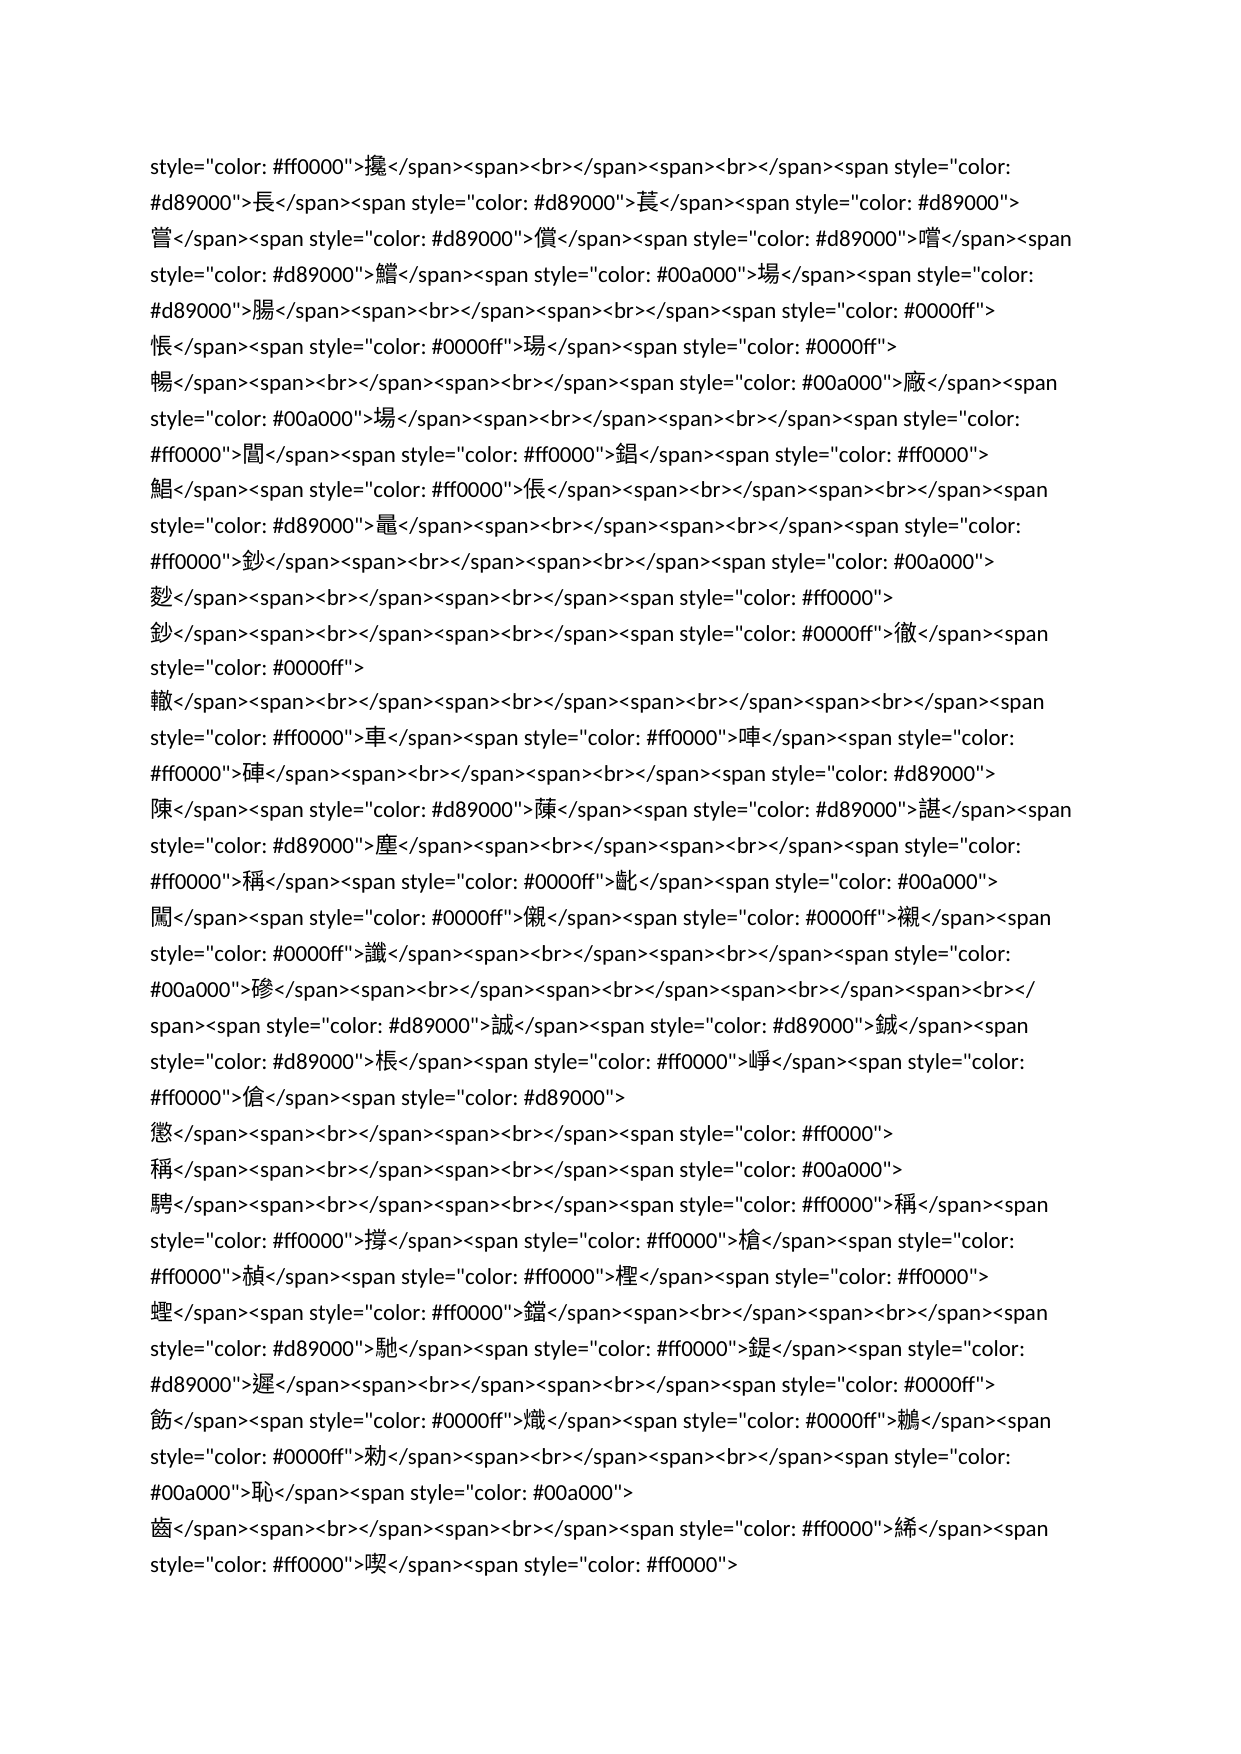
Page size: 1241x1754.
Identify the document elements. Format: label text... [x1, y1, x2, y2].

text style="color: #ff0000">攙</span><span><br></span><span><br></span><span style="color: #d89000">長</span><span style="color: #d89000">萇</span><span style="color: #d89000">嘗</span><span style="color: #d89000">償</span><span style="color: #d89000">嚐</span><span style="color: #d89000">鱨</span><span style="color: #00a000">場</span><span style="color: #d89000">腸</span><span><br></span><span><br></span><span style="color: #0000ff">悵</span><span style="color: #0000ff">瑒</span><span style="color: #0000ff">暢</span><span><br></span><span><br></span><span style="color: #00a000">廠</span><span style="color: #00a000">場</span><span><br></span><span><br></span><span style="color: #ff0000">閶</span><span style="color: #ff0000">錩</span><span style="color: #ff0000">鯧</span><span style="color: #ff0000">倀</span><span><br></span><span><br></span><span style="color: #d89000">鼂</span><span><br></span><span><br></span><span style="color: #ff0000">鈔</span><span><br></span><span><br></span><span style="color: #00a000">麨</span><span><br></span><span><br></span><span style="color: #ff0000">鈔</span><span><br></span><span><br></span><span style="color: #0000ff">徹</span><span style="color: #0000ff">轍</span><span><br></span><span><br></span><span><br></span><span><br></span><span style="color: #ff0000">車</span><span style="color: #ff0000">唓</span><span style="color: #ff0000">硨</span><span><br></span><span><br></span><span style="color: #d89000">陳</span><span style="color: #d89000">蔯</span><span style="color: #d89000">諶</span><span style="color: #d89000">塵</span><span><br></span><span><br></span><span style="color: #ff0000">稱</span><span style="color: #0000ff">齔</span><span style="color: #00a000">闖</span><span style="color: #0000ff">儭</span><span style="color: #0000ff">襯</span><span style="color: #0000ff">讖</span><span><br></span><span><br></span><span style="color: #00a000">磣</span><span><br></span><span><br></span><span><br></span><span><br></span><span style="color: #d89000">誠</span><span style="color: #d89000">鋮</span><span style="color: #d89000">棖</span><span style="color: #ff0000">崢</span><span style="color: #ff0000">傖</span><span style="color: #d89000">懲</span><span><br></span><span><br></span><span style="color: #ff0000">稱</span><span><br></span><span><br></span><span style="color: #00a000">騁</span><span><br></span><span><br></span><span style="color: #ff0000">稱</span><span style="color: #ff0000">撐</span><span style="color: #ff0000">槍</span><span style="color: #ff0000">赬</span><span style="color: #ff0000">檉</span><span style="color: #ff0000">蟶</span><span style="color: #ff0000">鐺</span><span><br></span><span><br></span><span style="color: #d89000">馳</span><span style="color: #ff0000">鍉</span><span style="color: #d89000">遲</span><span><br></span><span><br></span><span style="color: #0000ff">飭</span><span style="color: #0000ff">熾</span><span style="color: #0000ff">鶒</span><span style="color: #0000ff">勑</span><span><br></span><span><br></span><span style="color: #00a000">恥</span><span style="color: #00a000">齒</span><span><br></span><span><br></span><span style="color: #ff0000">絺</span><span style="color: #ff0000">喫</span><span style="color: #ff0000"> [150, 150, 1090, 1579]
